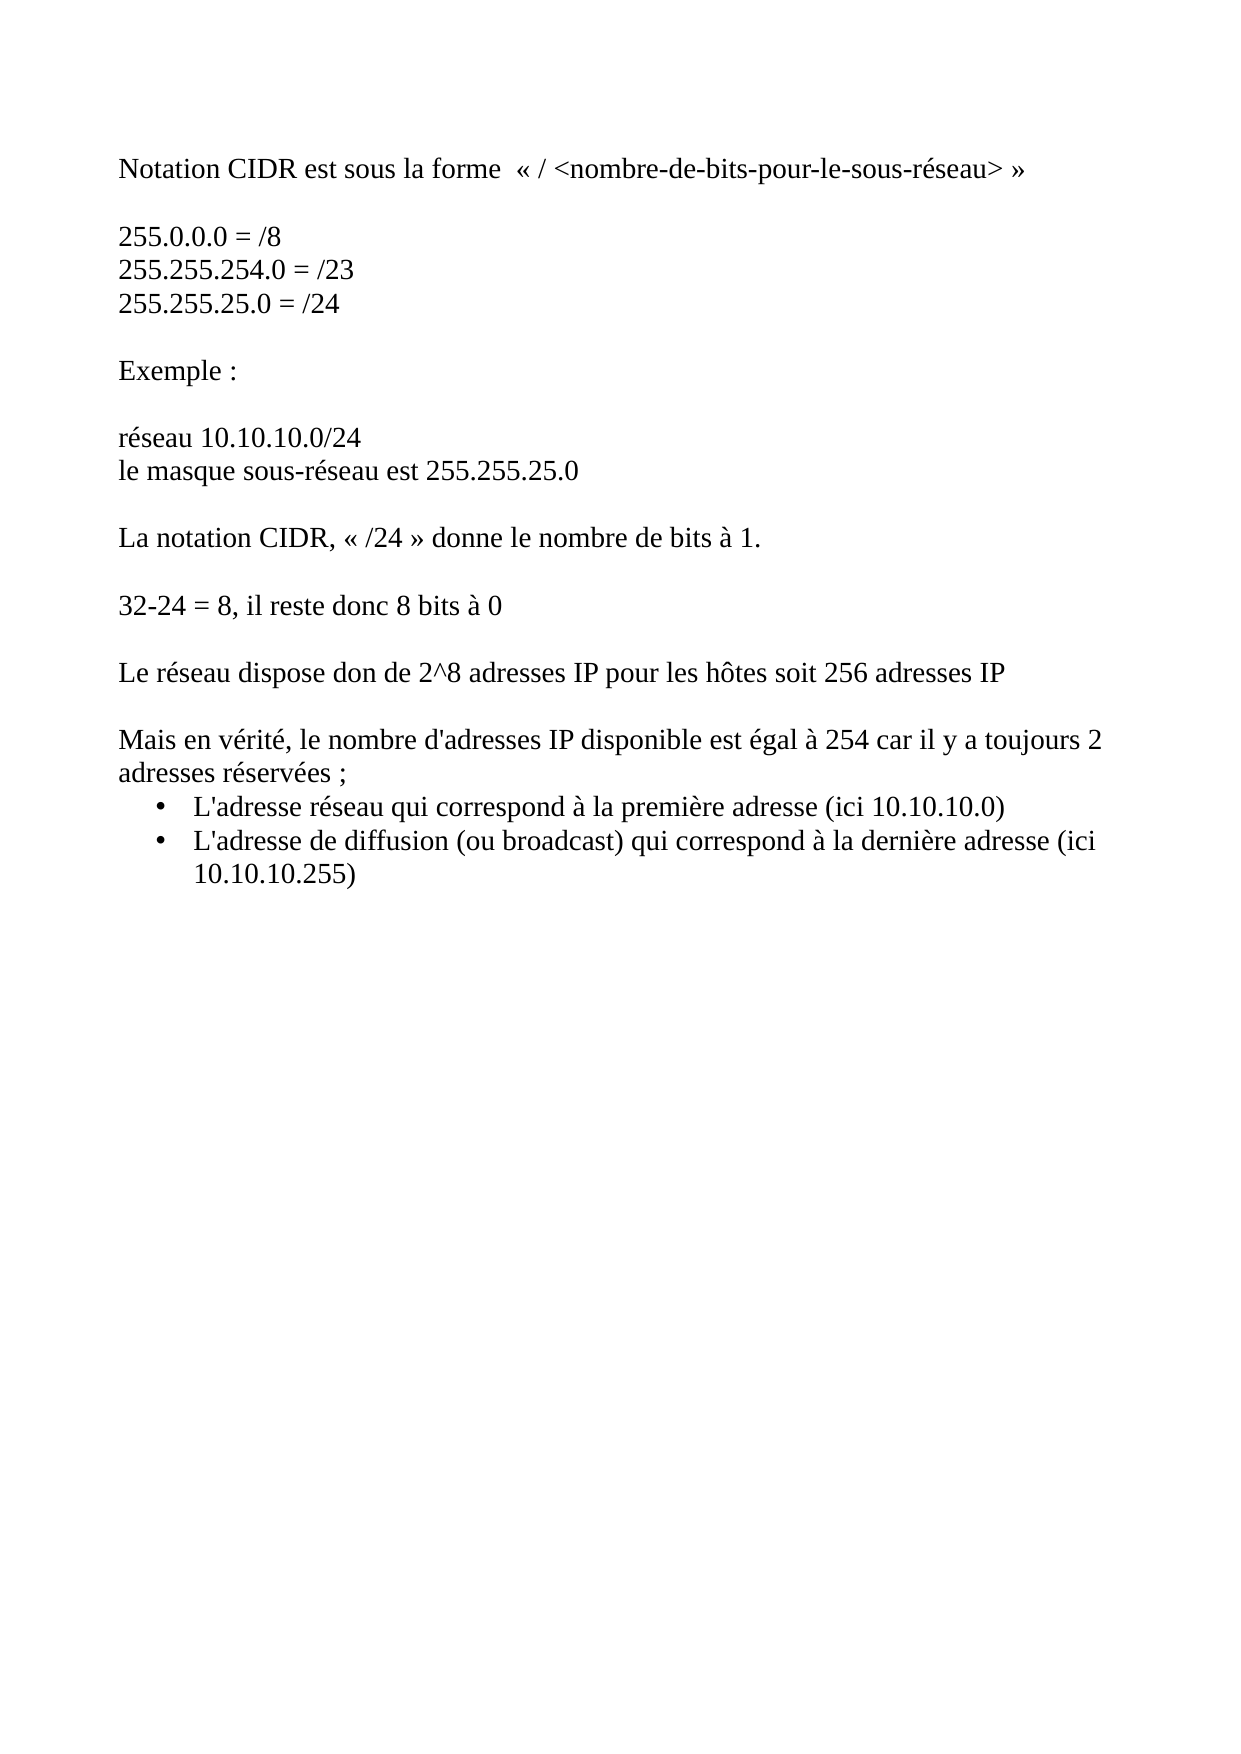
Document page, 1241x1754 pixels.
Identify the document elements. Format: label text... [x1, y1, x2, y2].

text 255.0.0.0 = /8 [118, 219, 1122, 252]
text réseau 10.10.10.0/24 [118, 420, 1122, 453]
text 255.255.25.0 = /24 [118, 286, 1122, 319]
text le masque sous-réseau est 255.255.25.0 [118, 453, 1122, 487]
list L'adresse réseau qui correspond à la première adresse (ici 10.10.10.0) [156, 789, 1122, 823]
list L'adresse de diffusion (ou broadcast) qui correspond à la dernière adresse (ici 10.10.10.255) [156, 823, 1122, 890]
text Notation CIDR est sous la forme « / <nombre-de-bits-pour-le-sous-réseau> » [118, 152, 1122, 185]
text 32-24 = 8, il reste donc 8 bits à 0 [118, 588, 1122, 621]
text La notation CIDR, « /24 » donne le nombre de bits à 1. [118, 521, 1122, 554]
text 255.255.254.0 = /23 [118, 252, 1122, 286]
text Mais en vérité, le nombre d'adresses IP disponible est égal à 254 car il y a toujours 2 adresses réservées ; [118, 722, 1122, 789]
text Exemple : [118, 353, 1122, 386]
text Le réseau dispose don de 2^8 adresses IP pour les hôtes soit 256 adresses IP [118, 655, 1122, 688]
